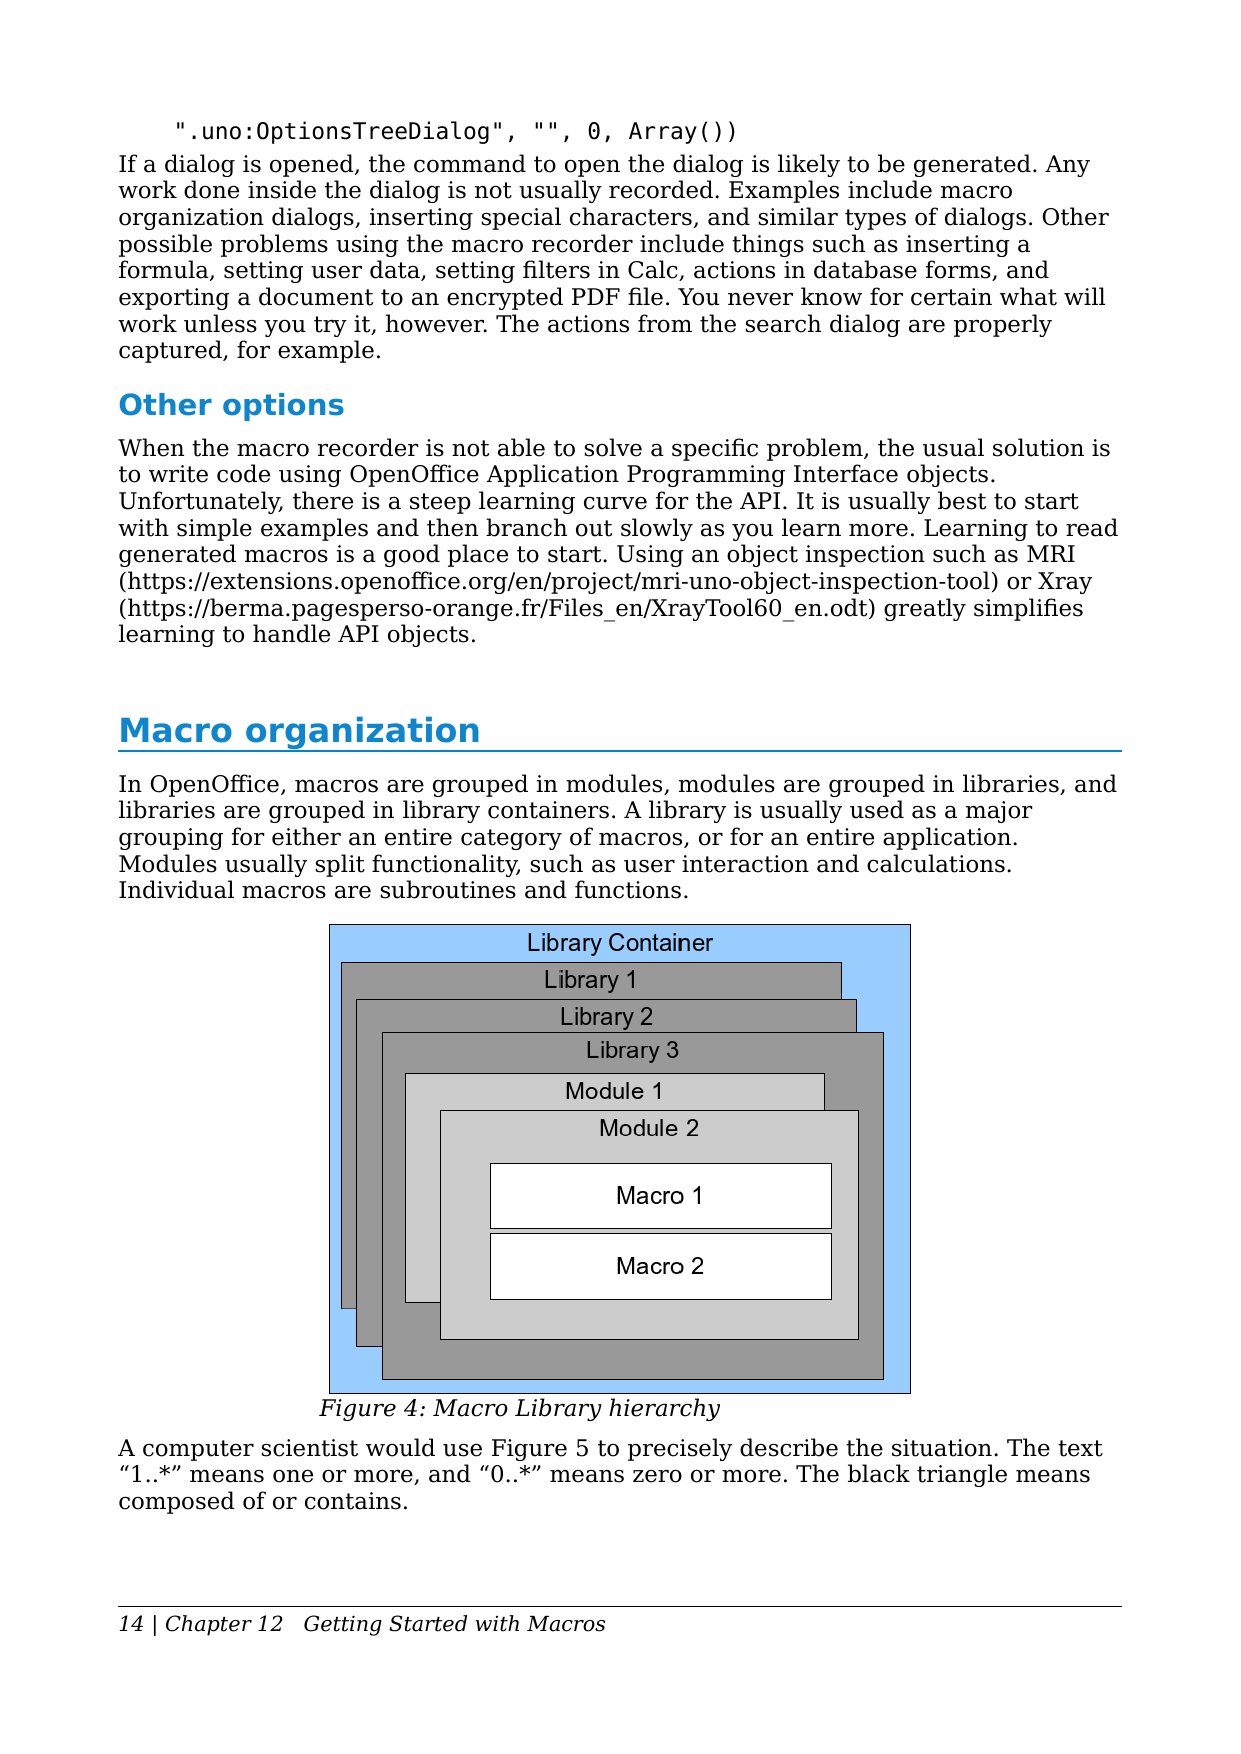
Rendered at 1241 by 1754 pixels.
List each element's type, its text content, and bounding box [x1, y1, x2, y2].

subtitle Other options [118, 389, 1122, 423]
text ".uno:OptionsTreeDialog", "", 0, Array()) [118, 118, 1122, 145]
text In OpenOffice, macros are grouped in modules, modules are grouped in libraries, and libraries are grouped in library containers. A library is usually used as a major grouping for either an entire category of macros, or for an entire application. Modules usually split functionality, such as user interaction and calculations. Individual macros are subroutines and functions. [118, 771, 1122, 904]
text A computer scientist would use Figure 5 to precisely describe the situation. The text “1..*” means one or more, and “0..*” means zero or more. The black triangle means composed of or contains. [118, 1435, 1122, 1515]
text When the macro recorder is not able to solve a specific problem, the usual solution is to write code using OpenOffice Application Programming Interface objects. Unfortunately, there is a steep learning curve for the API. It is usually best to start with simple examples and then branch out slowly as you learn more. Learning to read generated macros is a good place to start. Using an object inspection such as MRI (https://extensions.openoffice.org/en/project/mri-uno-object-inspection-tool) or Xray (https://berma.pagesperso-orange.fr/Files_en/XrayTool60_en.odt) greatly simplifies learning to handle API objects. [118, 435, 1122, 648]
text If a dialog is opened, the command to open the dialog is likely to be generated. Any work done inside the dialog is not usually recorded. Examples include macro organization dialogs, inserting special characters, and similar types of dialogs. Other possible problems using the macro recorder include things such as inserting a formula, setting user data, setting filters in Calc, actions in database forms, and exporting a document to an encrypted PDF file. You never know for certain what will work unless you try it, however. The actions from the search dialog are properly captured, for example. [118, 151, 1122, 364]
picture [319, 916, 922, 1396]
subtitle Macro organization [118, 711, 1122, 750]
text Figure 4: Macro Library hierarchy [319, 1396, 921, 1422]
